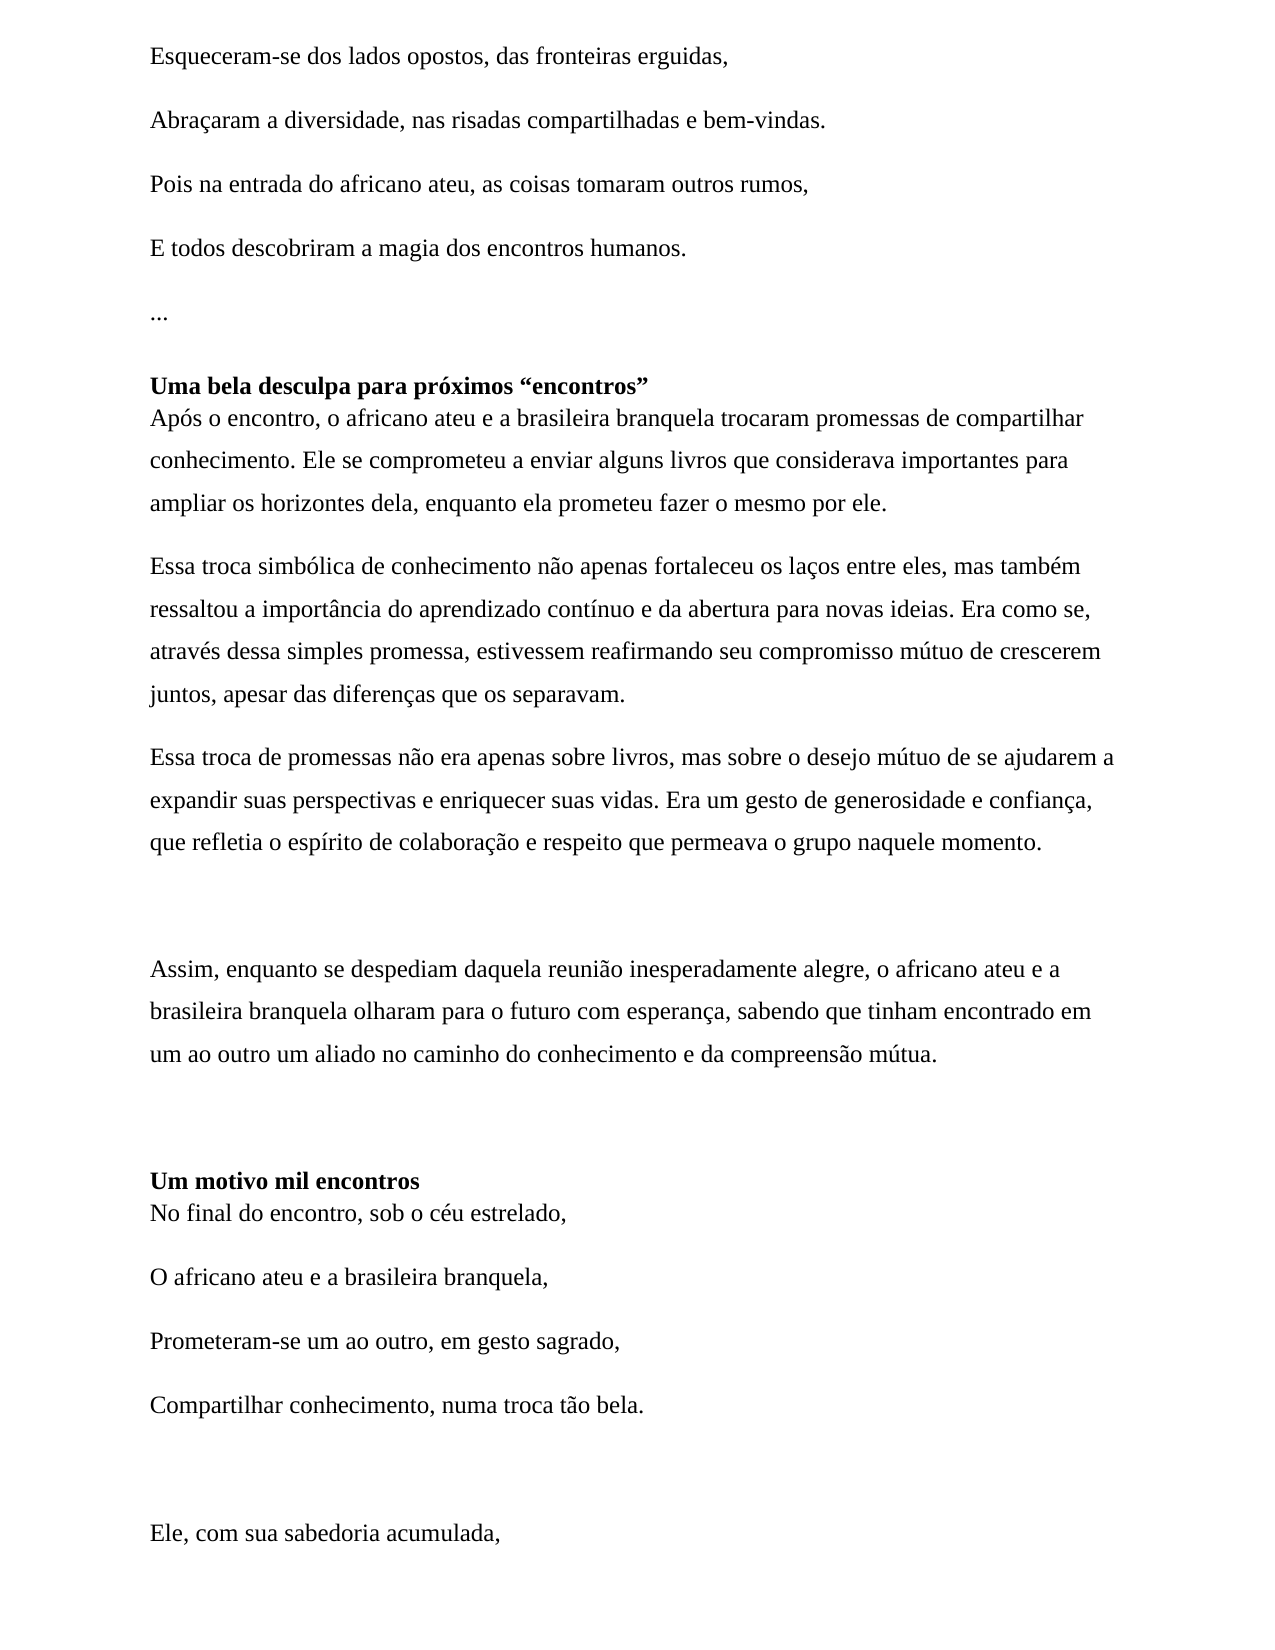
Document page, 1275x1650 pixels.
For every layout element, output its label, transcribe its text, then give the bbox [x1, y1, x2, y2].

text Ele, com sua sabedoria acumulada, [149, 1518, 1125, 1546]
text Após o encontro, o africano ateu e a brasileira branquela trocaram promessas de compartilhar conhecimento. Ele se comprometeu a enviar alguns livros que considerava importantes para ampliar os horizontes dela, enquanto ela prometeu fazer o mesmo por ele. [149, 403, 1125, 517]
text Esqueceram-se dos lados opostos, das fronteiras erguidas, [149, 41, 1125, 70]
subtitle Um motivo mil encontros [149, 1166, 1125, 1195]
text No final do encontro, sob o céu estrelado, [149, 1198, 1125, 1227]
text Essa troca simbólica de conhecimento não apenas fortaleceu os laços entre eles, mas também ressaltou a importância do aprendizado contínuo e da abertura para novas ideias. Era como se, através dessa simples promessa, estivessem reafirmando seu compromisso mútuo de crescerem juntos, apesar das diferenças que os separavam. [149, 551, 1125, 708]
text E todos descobriram a magia dos encontros humanos. [149, 233, 1125, 262]
text Compartilhar conhecimento, numa troca tão bela. [149, 1390, 1125, 1419]
text Abraçaram a diversidade, nas risadas compartilhadas e bem-vindas. [149, 105, 1125, 134]
text ... [149, 297, 1125, 326]
text Assim, enquanto se despediam daquela reunião inesperadamente alegre, o africano ateu e a brasileira branquela olharam para o futuro com esperança, sabendo que tinham encontrado em um ao outro um aliado no caminho do conhecimento e da compreensão mútua. [149, 954, 1125, 1068]
text Pois na entrada do africano ateu, as coisas tomaram outros rumos, [149, 169, 1125, 198]
text Essa troca de promessas não era apenas sobre livros, mas sobre o desejo mútuo de se ajudarem a expandir suas perspectivas e enriquecer suas vidas. Era um gesto de generosidade e confiança, que refletia o espírito de colaboração e respeito que permeava o grupo naquele momento. [149, 742, 1125, 856]
text Prometeram-se um ao outro, em gesto sagrado, [149, 1326, 1125, 1355]
text O africano ateu e a brasileira branquela, [149, 1262, 1125, 1291]
subtitle Uma bela desculpa para próximos “encontros” [149, 371, 1125, 399]
